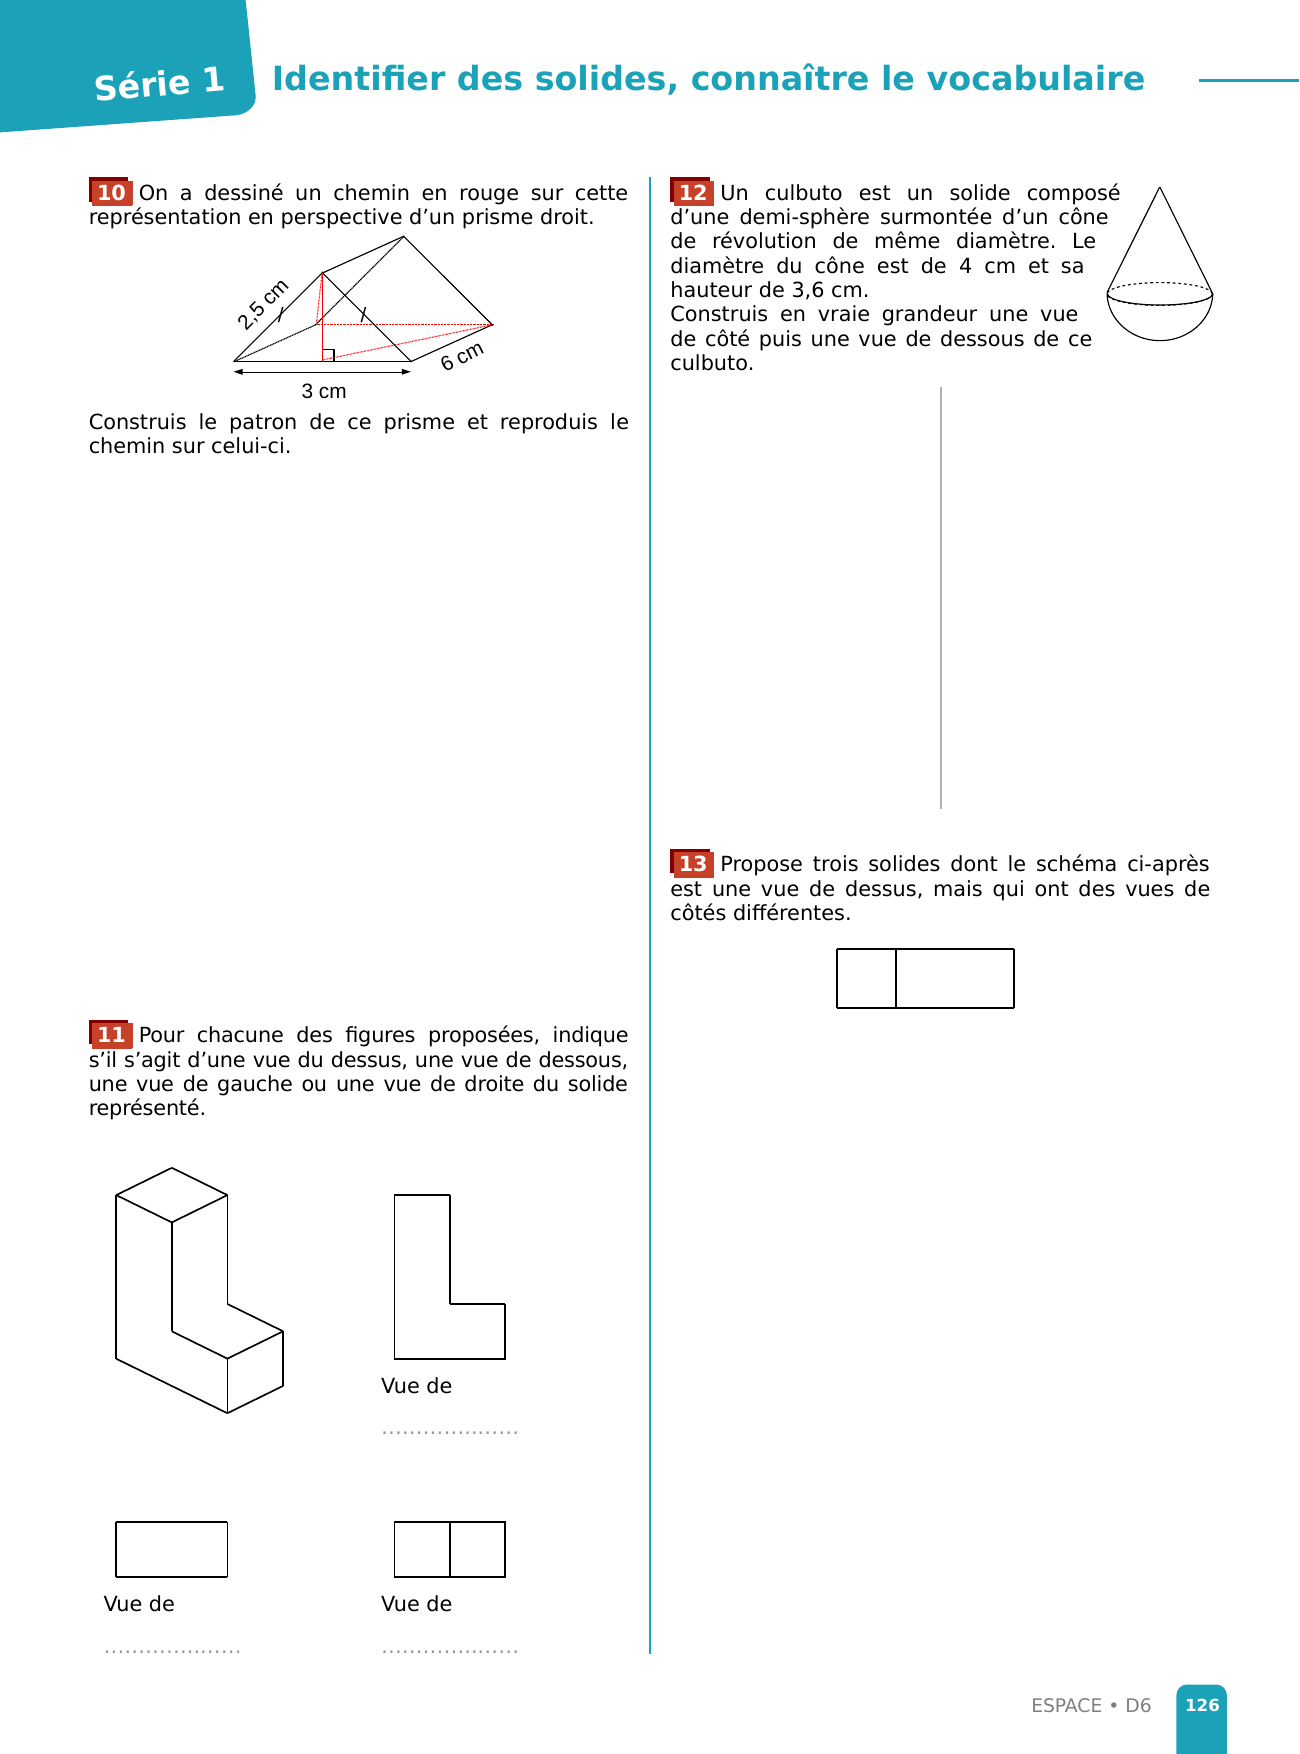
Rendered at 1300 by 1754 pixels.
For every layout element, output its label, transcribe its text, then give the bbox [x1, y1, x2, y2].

list Pour chacune des figures proposées, indique s’il s’agit d’une vue du dessus, une vue de dessous, une vue de gauche ou une vue de droite du solide représenté. [88, 1019, 629, 1120]
list On a dessiné un chemin en rouge sur cette représentation en perspective d’un prisme droit. [88, 177, 629, 229]
text Construis le patron de ce prisme et reproduis le chemin sur celui-ci. [88, 410, 629, 459]
subtitle Construis en vraie grandeur une vue de côté puis une vue de dessous de ce culbuto. [670, 302, 1211, 375]
subtitle Un culbuto est un solide composé d’une demi-sphère surmontée d’un cône de révolution de même diamètre. Le diamètre du cône est de 4 cm et sa hauteur de 3,6 cm. [670, 177, 1211, 302]
subtitle Propose trois solides dont le schéma ci-après est une vue de dessus, mais qui ont des vues de côtés différentes. [670, 849, 1211, 925]
